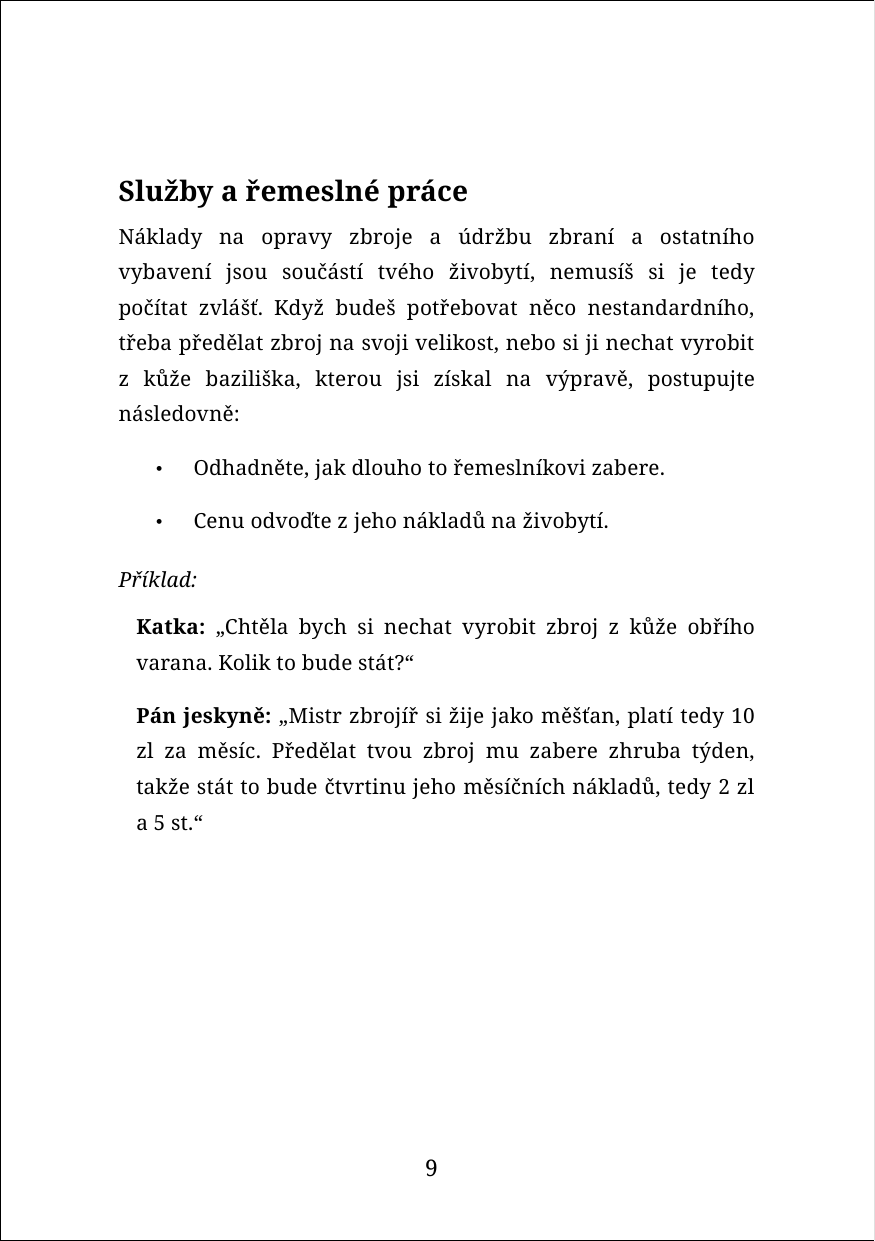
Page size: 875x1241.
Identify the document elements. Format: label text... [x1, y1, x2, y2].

list Cenu odvoďte z jeho nákladů na živobytí. [156, 506, 756, 534]
text Příklad: [118, 565, 756, 593]
text Náklady na opravy zbroje a údržbu zbraní a ostatního vybavení jsou součástí tvého živobytí, nemusíš si je tedy počítat zvlášť. Když budeš potřebovat něco nestandardního, třeba předělat zbroj na svoji velikost, nebo si ji nechat vyrobit z kůže baziliška, kterou jsi získal na výpravě, postupujte následovně: [118, 222, 756, 428]
text Katka: „Chtěla bych si nechat vyrobit zbroj z kůže obřího varana. Kolik to bude stát?“ [136, 612, 756, 676]
text Pán jeskyně: „Mistr zbrojíř si žije jako měšťan, platí tedy 10 zl za měsíc. Předělat tvou zbroj mu zabere zhruba týden, takže stát to bude čtvrtinu jeho měsíčních nákladů, tedy 2 zl a 5 st.“ [136, 701, 756, 836]
subtitle Služby a řemeslné práce [118, 172, 756, 210]
list Odhadněte, jak dlouho to řemeslníkovi zabere. [156, 453, 756, 481]
